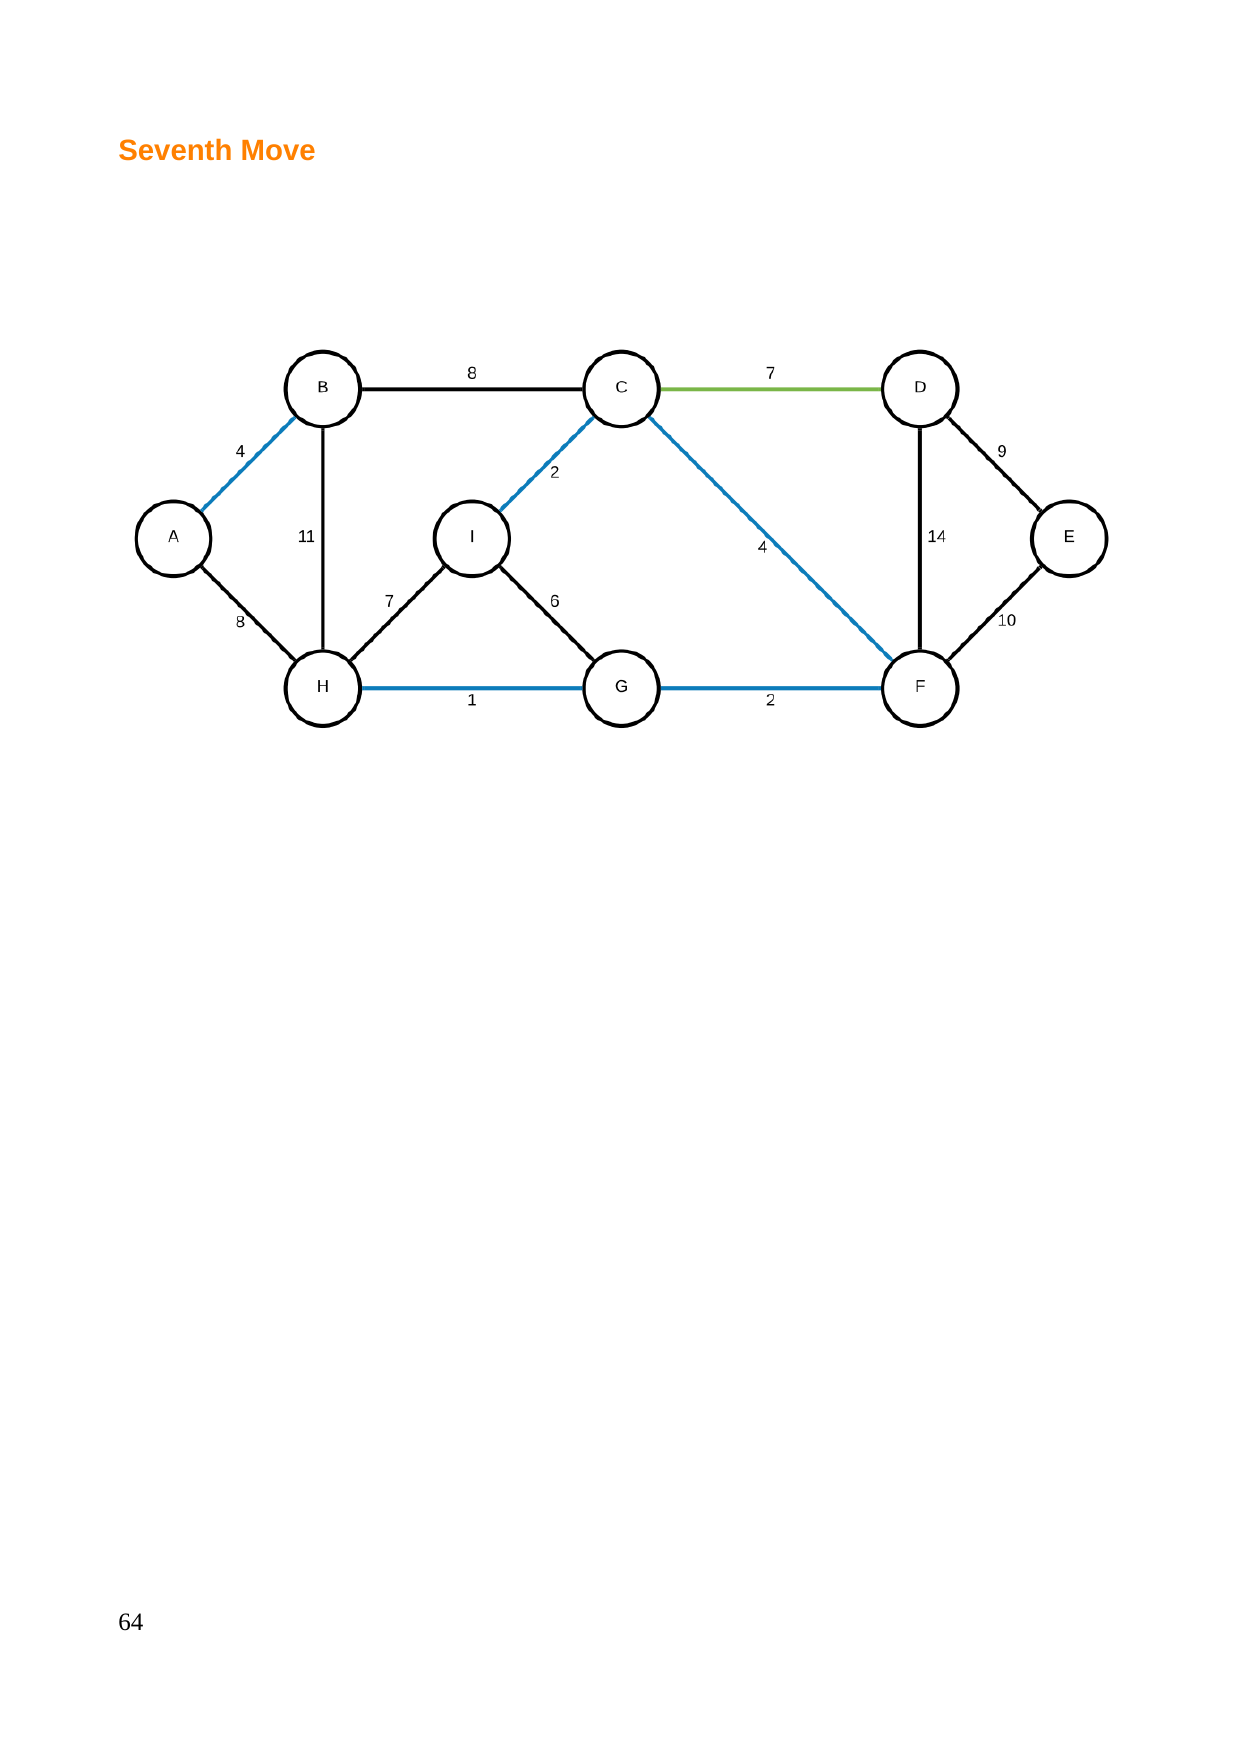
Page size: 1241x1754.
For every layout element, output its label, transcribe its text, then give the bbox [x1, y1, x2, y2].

picture [118, 183, 1122, 894]
subtitle Seventh Move [118, 133, 1122, 166]
